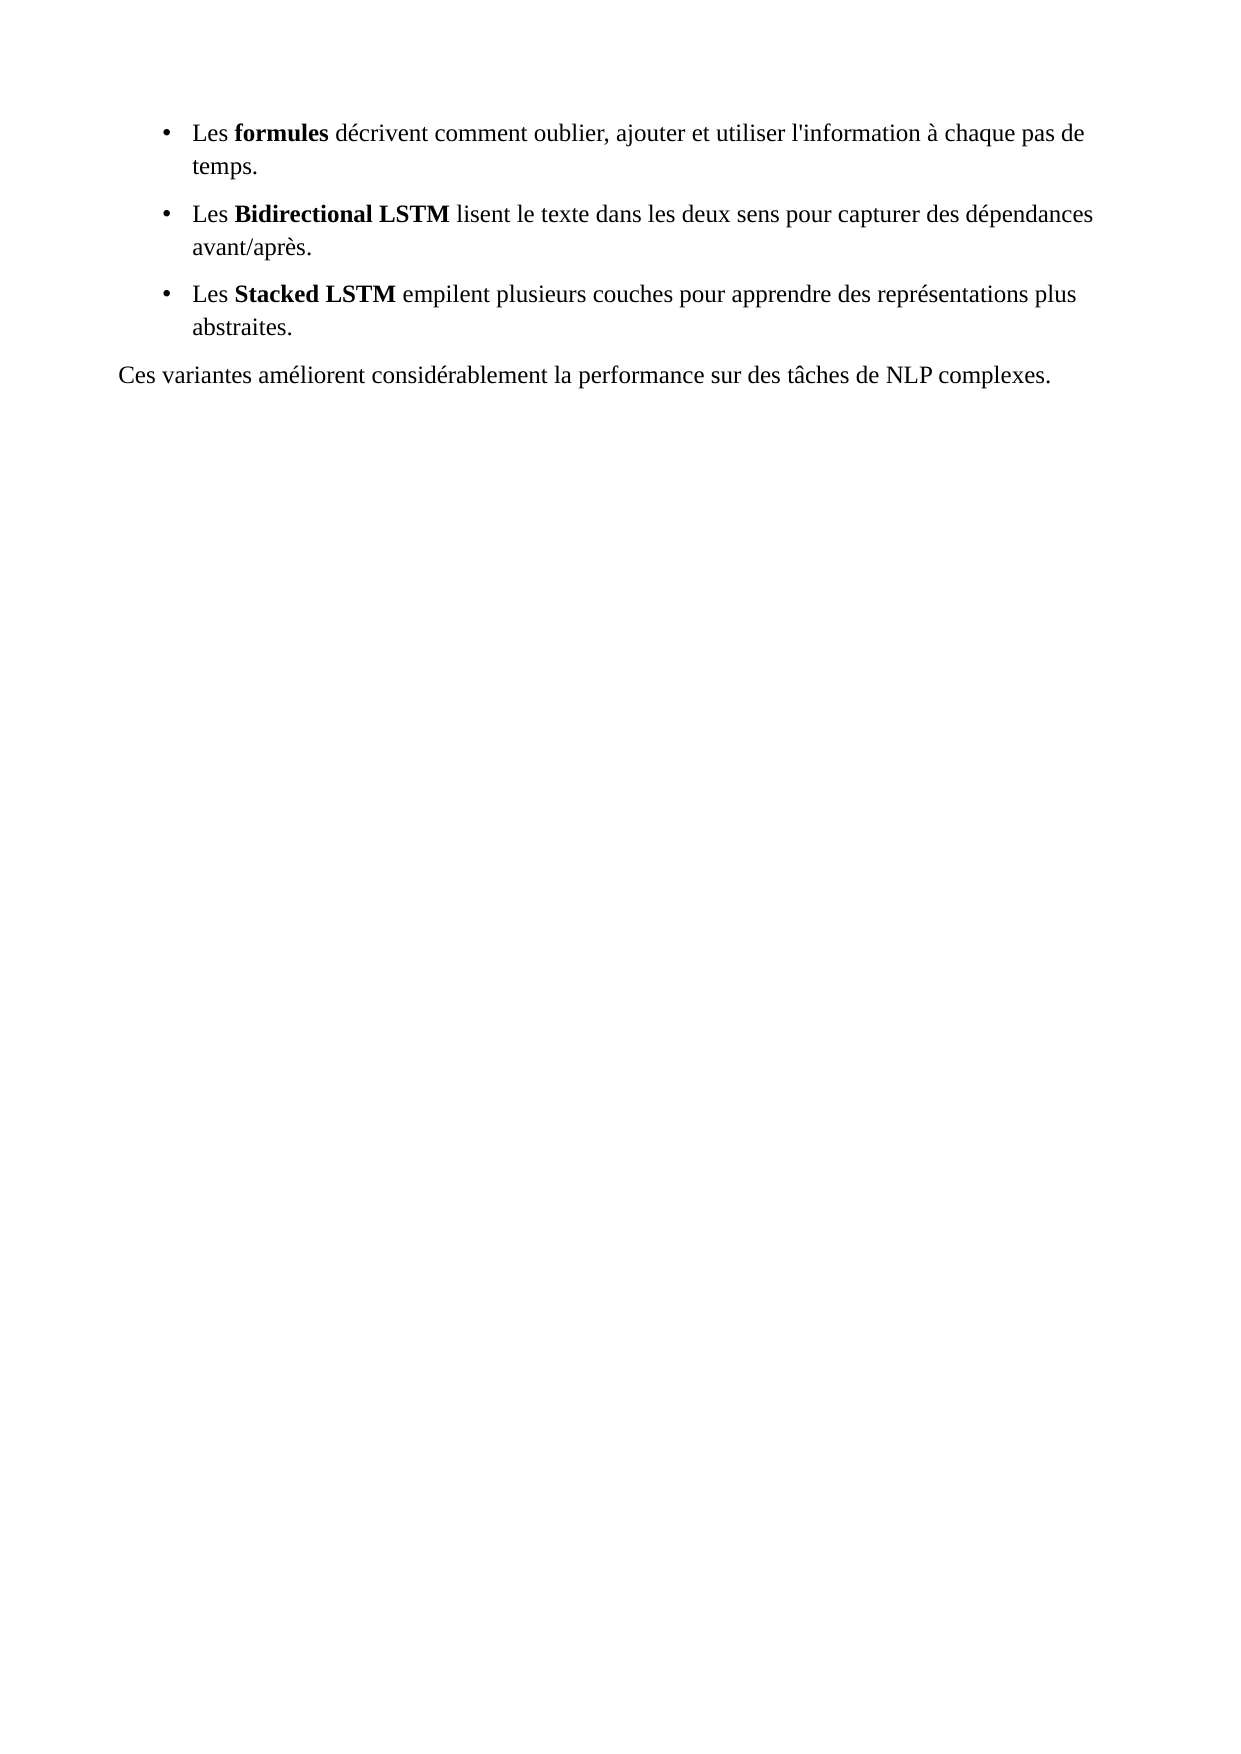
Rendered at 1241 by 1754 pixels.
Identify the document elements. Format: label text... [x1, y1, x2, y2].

list Les Stacked LSTM empilent plusieurs couches pour apprendre des représentations plus abstraites. [162, 279, 1122, 341]
list Les formules décrivent comment oublier, ajouter et utiliser l'information à chaque pas de temps. [162, 118, 1122, 180]
text Ces variantes améliorent considérablement la performance sur des tâches de NLP complexes. [118, 360, 1122, 389]
list Les Bidirectional LSTM lisent le texte dans les deux sens pour capturer des dépendances avant/après. [162, 199, 1122, 261]
